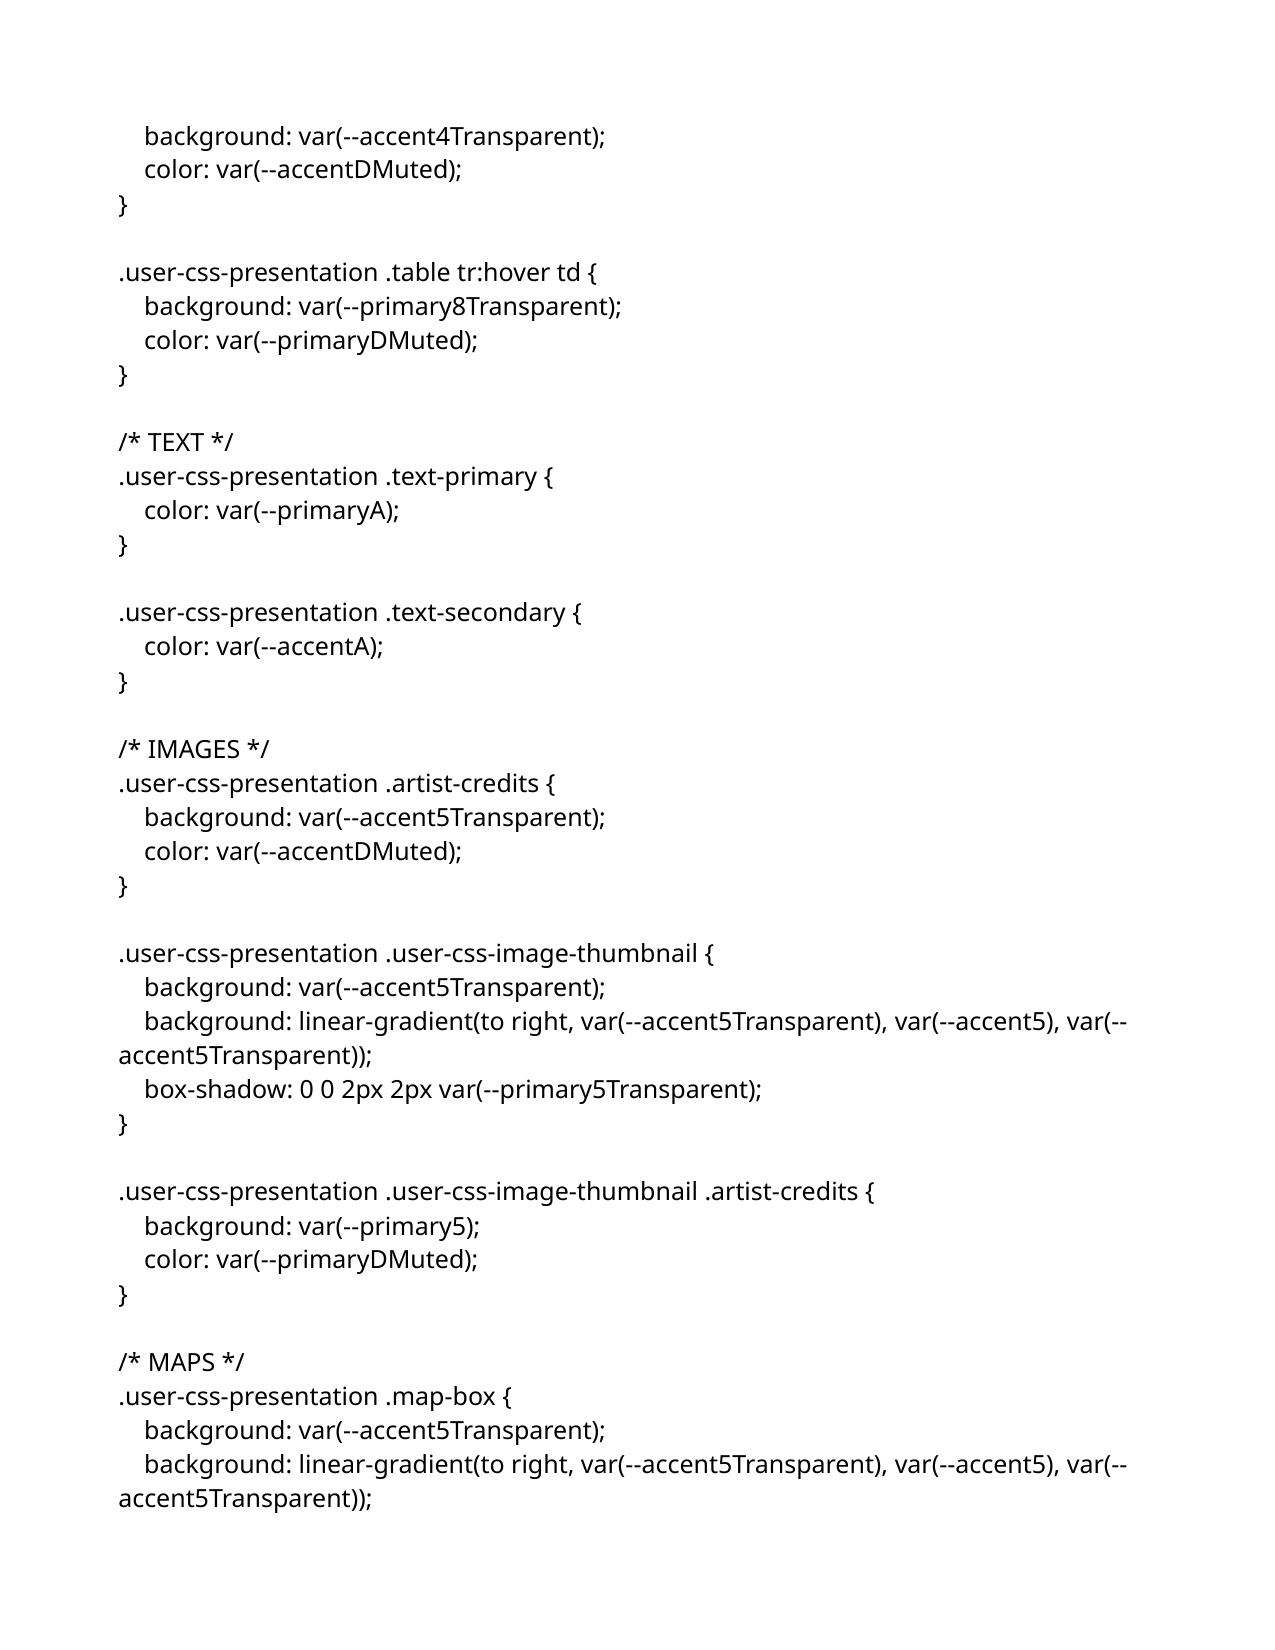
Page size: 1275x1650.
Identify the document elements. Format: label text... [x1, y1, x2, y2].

text /* TEXT */ [118, 425, 1157, 459]
text /* MAPS */ [118, 1344, 1157, 1378]
text box-shadow: 0 0 2px 2px var(--primary5Transparent); [118, 1072, 1157, 1106]
text background: var(--accent5Transparent); [118, 1412, 1157, 1447]
text background: var(--accent5Transparent); [118, 799, 1157, 833]
text } [118, 663, 1157, 697]
text .user-css-presentation .text-secondary { [118, 595, 1157, 629]
text background: var(--accent5Transparent); [118, 970, 1157, 1004]
text color: var(--primaryDMuted); [118, 1242, 1157, 1276]
text background: var(--primary8Transparent); [118, 288, 1157, 322]
text background: var(--accent4Transparent); [118, 118, 1157, 152]
text } [118, 1106, 1157, 1140]
text .user-css-presentation .artist-credits { [118, 765, 1157, 799]
text color: var(--accentDMuted); [118, 833, 1157, 867]
text .user-css-presentation .table tr:hover td { [118, 254, 1157, 288]
text .user-css-presentation .user-css-image-thumbnail { [118, 936, 1157, 970]
text .user-css-presentation .map-box { [118, 1378, 1157, 1412]
text background: var(--primary5); [118, 1208, 1157, 1242]
text /* IMAGES */ [118, 731, 1157, 765]
text } [118, 527, 1157, 561]
text } [118, 357, 1157, 391]
text background: linear-gradient(to right, var(--accent5Transparent), var(--accent5), var(--accent5Transparent)); [118, 1447, 1157, 1515]
text .user-css-presentation .user-css-image-thumbnail .artist-credits { [118, 1174, 1157, 1208]
text } [118, 867, 1157, 902]
text } [118, 1276, 1157, 1310]
text } [118, 186, 1157, 220]
text background: linear-gradient(to right, var(--accent5Transparent), var(--accent5), var(--accent5Transparent)); [118, 1004, 1157, 1072]
text .user-css-presentation .text-primary { [118, 459, 1157, 493]
text color: var(--primaryDMuted); [118, 322, 1157, 357]
text color: var(--accentDMuted); [118, 152, 1157, 186]
text color: var(--accentA); [118, 629, 1157, 663]
text color: var(--primaryA); [118, 493, 1157, 527]
